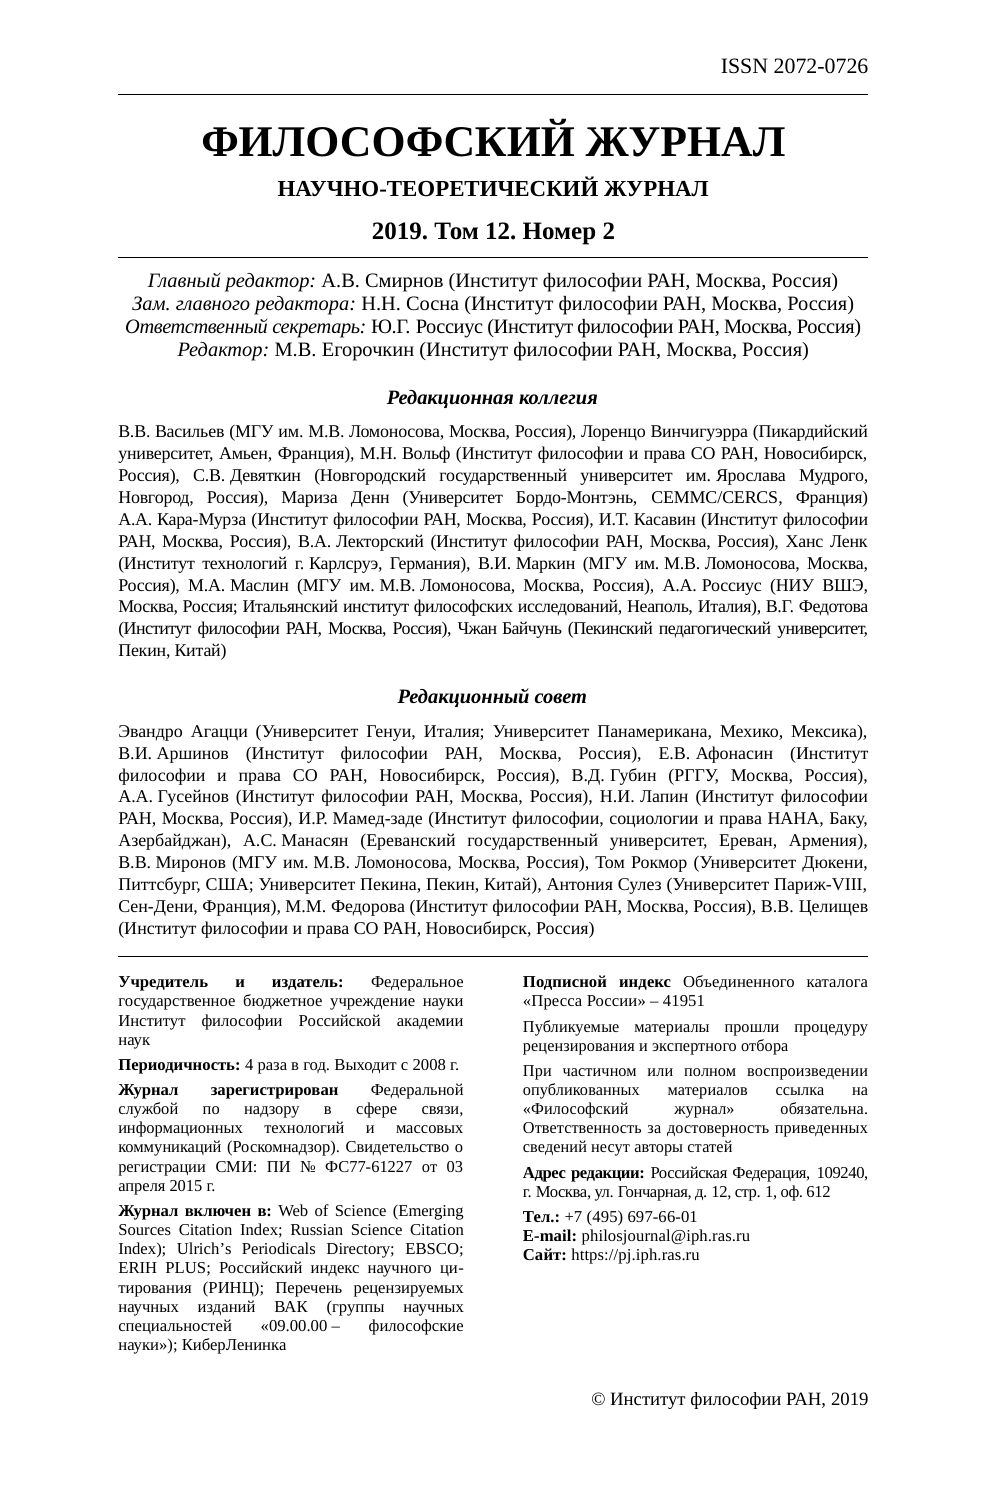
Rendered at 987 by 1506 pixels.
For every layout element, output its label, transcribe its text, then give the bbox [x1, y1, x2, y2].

table_header Учредитель и издатель: Федеральное государственное бюджетное учреждение науки Институт философии Российской академии наук Периодичность: 4 раза в год. Выходит с 2008 г. Журнал зарегистрирован Федеральной службой по надзору в сфере связи, информационных технологий и массовых коммуникаций (Роскомнадзор). Свидетельство о регистрации СМИ: ПИ № ФС77-61227 от 03 апреля 2015 г. Журнал включен в: Web of Science (Emerging Sources Citation Index; Russian Science Citation Index); Ulrich’s Periodicals Directory; EBSCO; ERIH PLUS; Российский индекс научного ци­тирования (РИНЦ); Перечень рецензируемых научных изданий ВАК (группы научных специальностей «09.00.00 – философские науки»); КиберЛенинка [118, 957, 493, 1354]
table_header ФИЛОСОФСКИЙ ЖУРНАЛ Научно-теоретический журнал 2019. Том 12. Номер 2 [118, 95, 868, 257]
text В.В. Васильев (МГУ им. М.В. Ломоносова, Москва, Россия), Лоренцо Винчигуэрра (Пикардийский университет, Амьен, Франция), М.Н. Вольф (Институт философии и права СО РАН, Новосибирск, Россия), С.В. Девяткин (Новгородский государственный университет им. Ярослава Мудрого, Новгород, Россия), Мариза Денн (Университет Бордо-Монтэнь, CEMMC/CERCS, Франция) А.А. Кара-Мурза (Институт философии РАН, Москва, Россия), И.Т. Касавин (Институт философии РАН, Москва, Россия), В.А. Лекторский (Институт философии РАН, Москва, Россия), Ханс Ленк (Институт технологий г. Карлсруэ, Германия), В.И. Маркин (МГУ им. М.В. Ломоносова, Москва, Россия), М.А. Маслин (МГУ им. М.В. Ломоносова, Москва, Россия), А.А. Россиус (НИУ ВШЭ, Москва, Россия; Итальянский институт философских исследований, Неаполь, Италия), В.Г. Федотова (Институт философии РАН, Москва, Россия), Чжан Байчунь (Пекинский педагогический университет, Пекин, Китай) [118, 420, 868, 661]
table_header Подписной индекс Объединенного каталога «Пресса России» – 41951 Публикуемые материалы прошли процедуру рецензирования и экспертного отбора При частичном или полном воспроизведении опубликованных материалов ссылка на «Философский журнал» обязательна. Ответственность за достоверность приведенных сведений несут авторы статей Адрес редакции: Российская Федерация, 109240, г. Москва, ул. Гончарная, д. 12, стр. 1, оф. 612 Тел.: +7 (495) 697-66-01 E-mail: philosjournal@iph.ras.ru Сайт: https://pj.iph.ras.ru [493, 957, 868, 1354]
text Редакционная коллегия [118, 385, 868, 408]
text Редактор: М.В. Егорочкин (Институт философии РАН, Москва, Россия) [118, 338, 868, 361]
text Главный редактор: А.В. Смирнов (Институт философии РАН, Москва, Россия) [118, 269, 868, 292]
text Эвандро Агацци (Университет Генуи, Италия; Университет Панамерикана, Мехико, Мексика), В.И. Аршинов (Институт философии РАН, Москва, Россия), Е.В. Афонасин (Институт философии и права СО РАН, Новосибирск, Россия), В.Д. Губин (РГГУ, Москва, Россия), А.А. Гусейнов (Институт философии РАН, Москва, Россия), Н.И. Лапин (Институт философии РАН, Москва, Россия), И.Р. Мамед-заде (Институт философии, социологии и права НАНА, Баку, Азербайджан), А.С. Манасян (Ереванский государственный университет, Ереван, Армения), В.В. Миронов (МГУ им. М.В. Ломоносова, Москва, Россия), Том Рокмор (Университет Дюкени, Питтсбург, США; Университет Пекина, Пекин, Китай), Антония Сулез (Университет Париж-VIII, Сен-Дени, Франция), М.М. Федорова (Институт философии РАН, Москва, Россия), В.В. Целищев (Институт философии и права СО РАН, Новосибирск, Россия) [118, 720, 868, 938]
text Ответственный секретарь: Ю.Г. Россиус (Институт философии РАН, Москва, Россия) [118, 315, 868, 338]
text Редакционный совет [118, 684, 868, 708]
text Зам. главного редактора: Н.Н. Сосна (Институт философии РАН, Москва, Россия) [118, 292, 868, 315]
